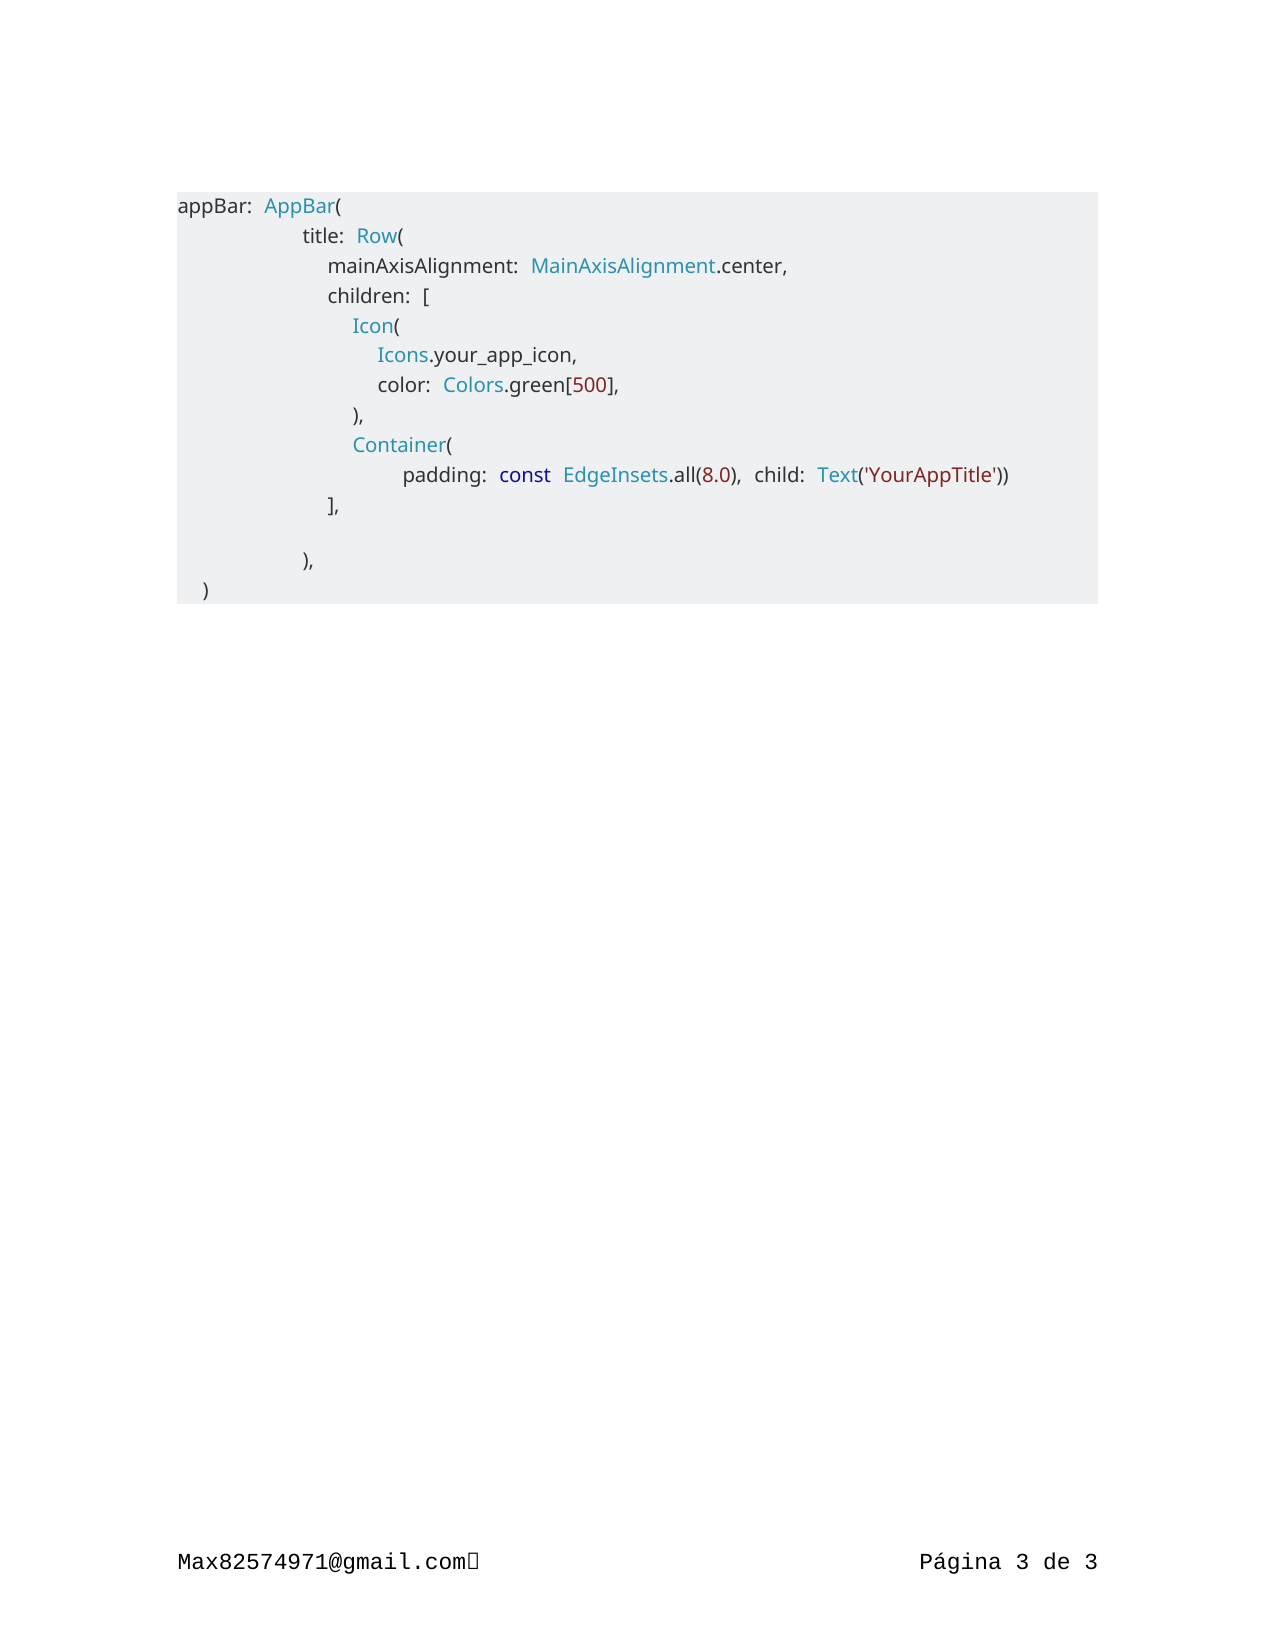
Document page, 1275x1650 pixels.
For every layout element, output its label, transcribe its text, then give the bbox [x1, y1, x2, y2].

text title: Row( [177, 222, 1098, 249]
text Container( [177, 431, 1098, 459]
text ], [177, 491, 1098, 519]
text mainAxisAlignment: MainAxisAlignment.center, [177, 251, 1098, 279]
text padding: const EdgeInsets.all(8.0), child: Text('YourAppTitle')) [177, 461, 1098, 489]
text ), [177, 401, 1098, 429]
text color: Colors.green[500], [177, 371, 1098, 399]
text ) [177, 576, 1098, 604]
text appBar: AppBar( [177, 192, 1098, 220]
text Icon( [177, 311, 1098, 339]
text ), [177, 546, 1098, 574]
text Icons.your_app_icon, [177, 341, 1098, 369]
text children: [ [177, 281, 1098, 309]
